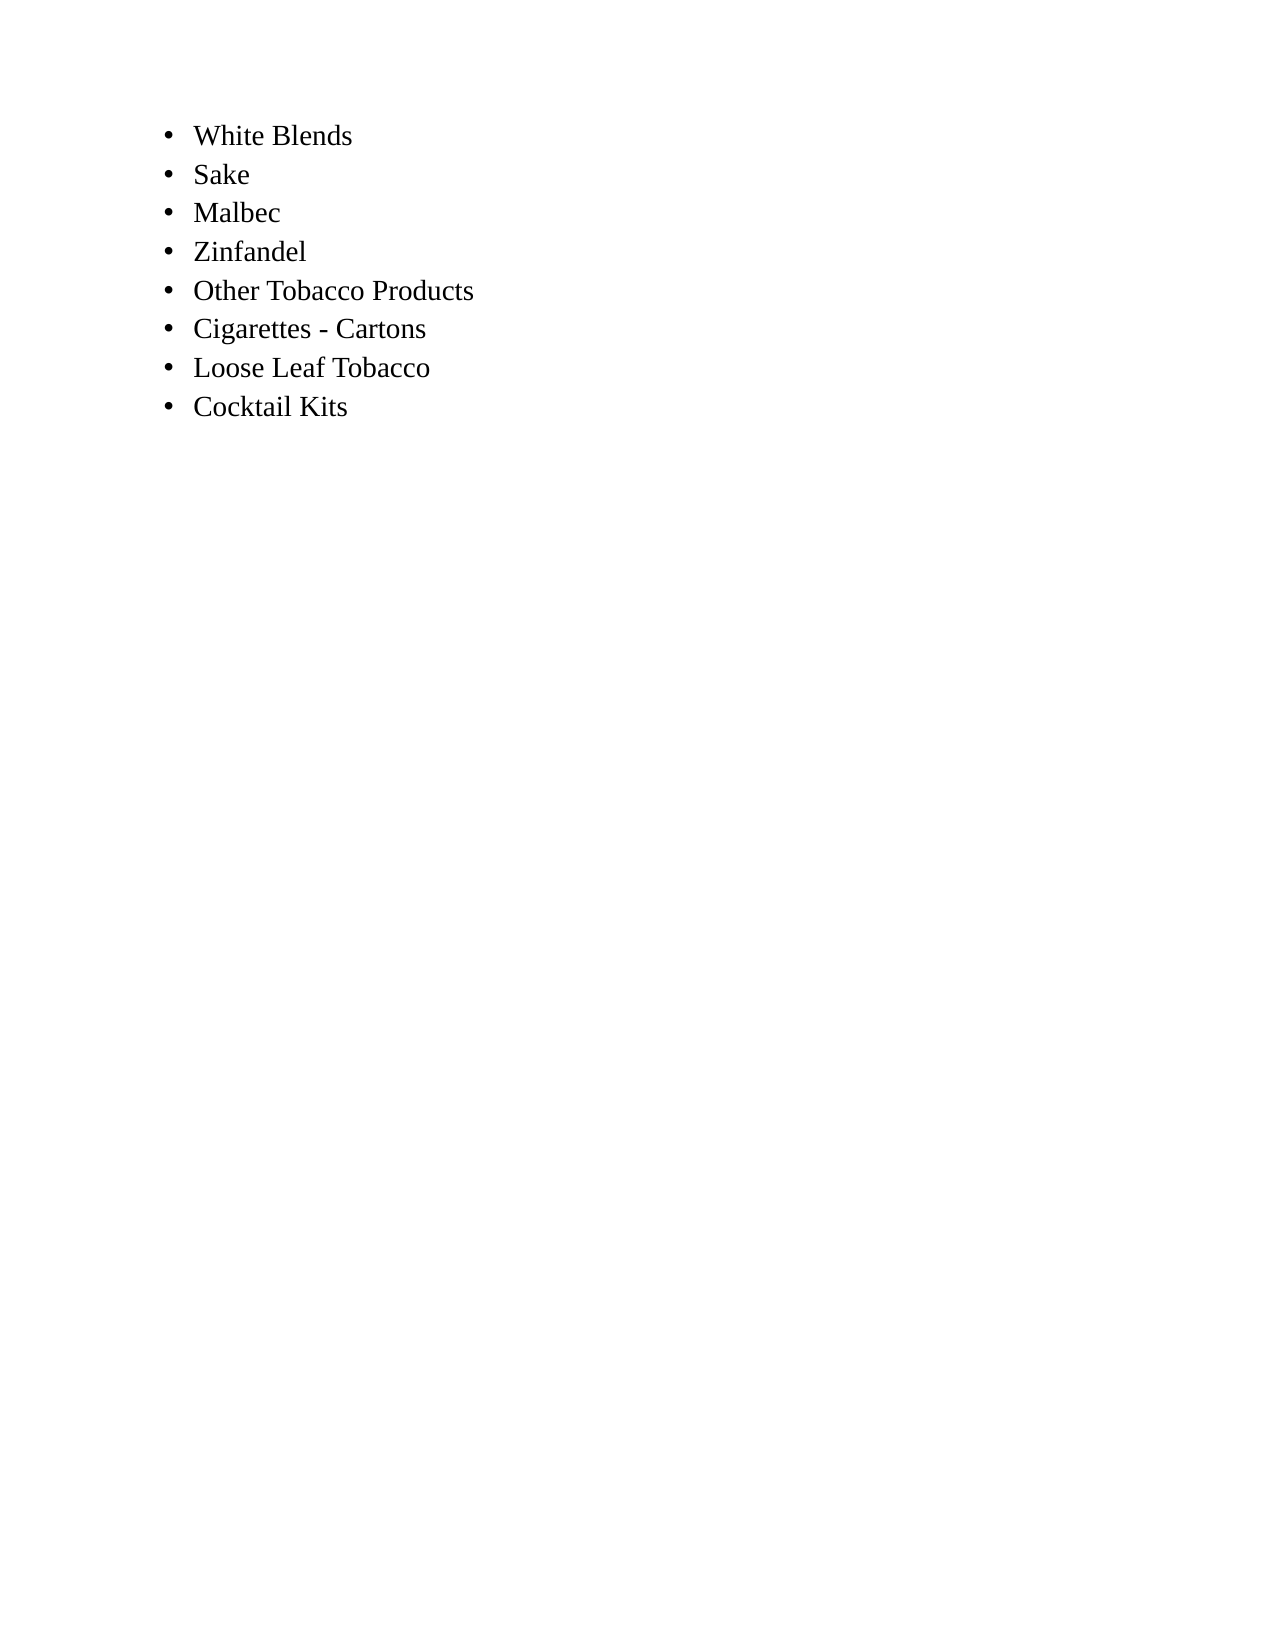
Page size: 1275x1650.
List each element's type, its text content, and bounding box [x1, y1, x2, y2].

list White Blends [164, 118, 1157, 152]
list Sake [164, 157, 1157, 190]
list Cigarettes - Cartons [164, 311, 1157, 345]
list Zinfandel [164, 234, 1157, 268]
list Other Tobacco Products [164, 273, 1157, 306]
list Cocktail Kits [164, 389, 1157, 422]
list Malbec [164, 195, 1157, 229]
list Loose Leaf Tobacco [164, 350, 1157, 384]
